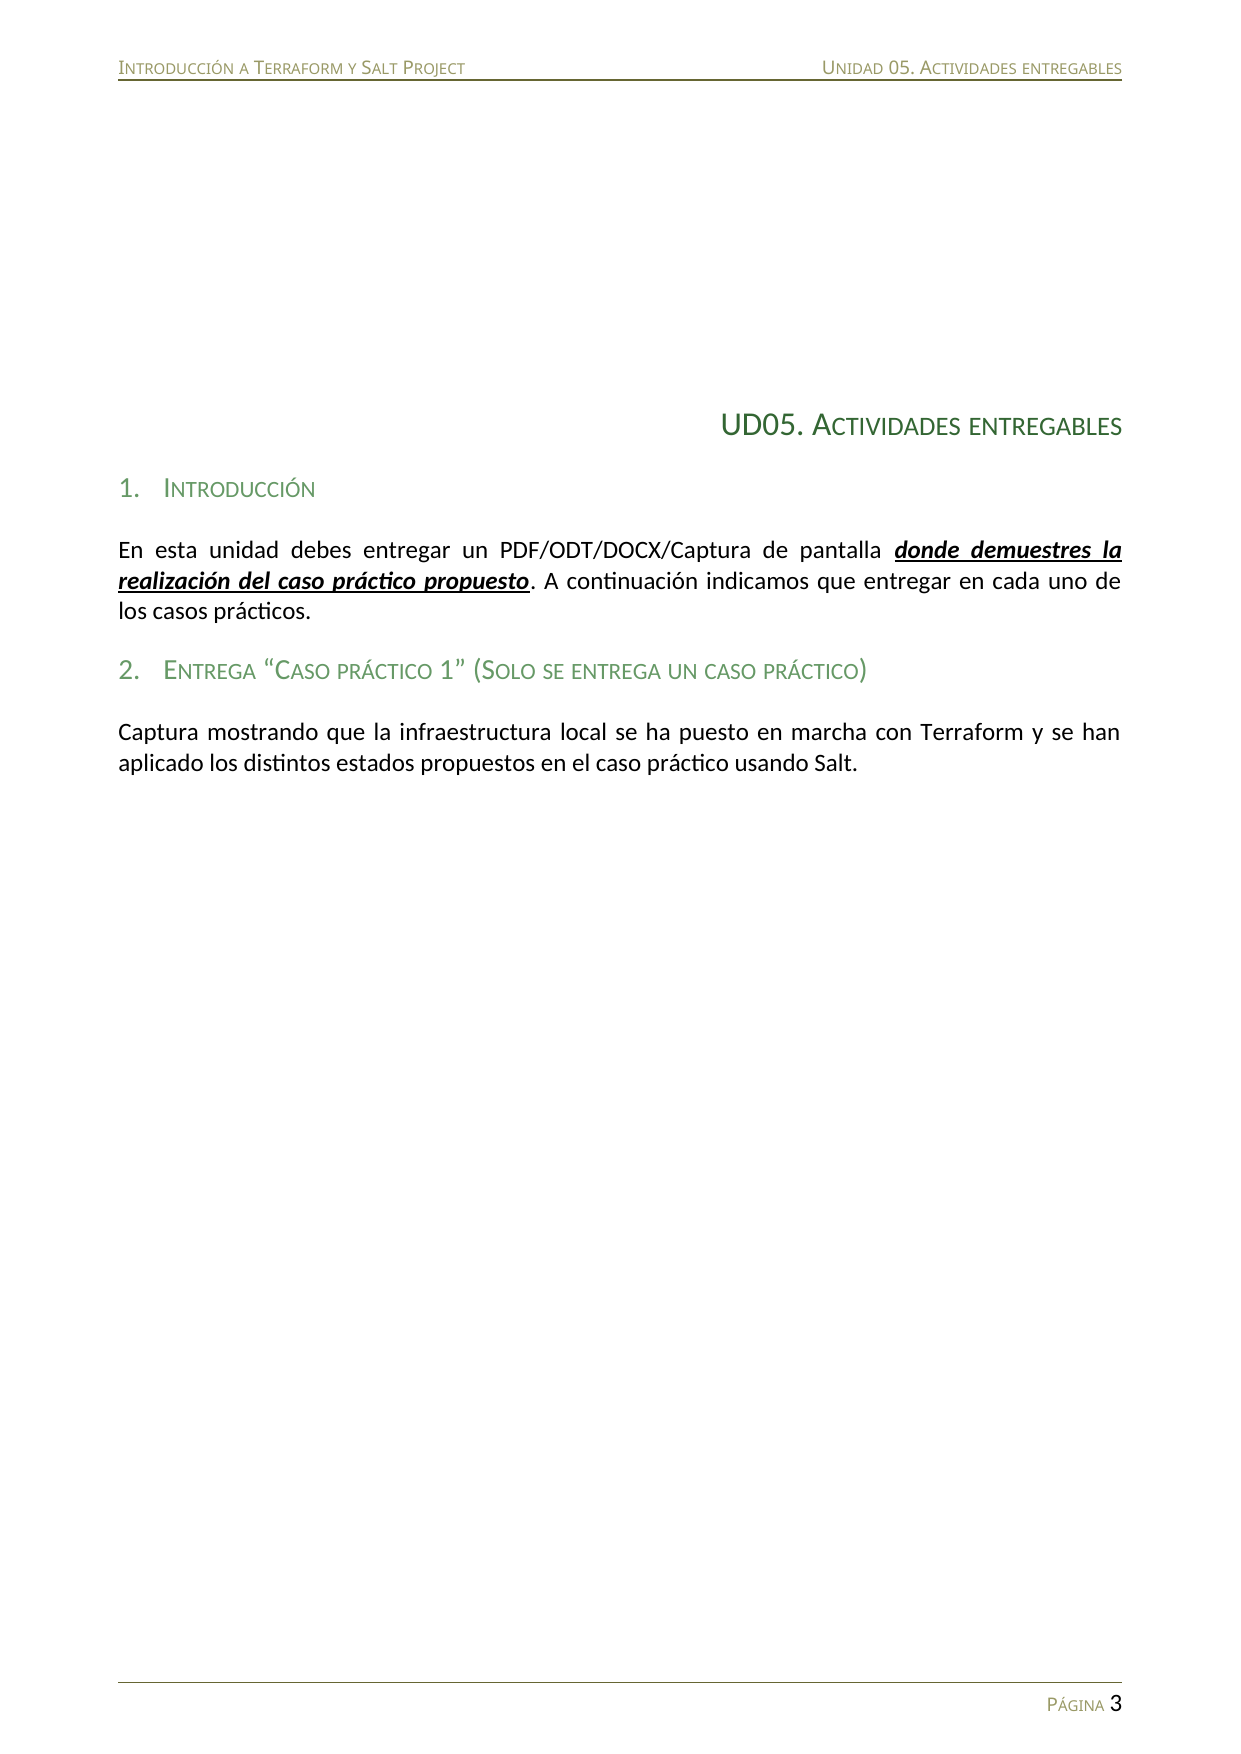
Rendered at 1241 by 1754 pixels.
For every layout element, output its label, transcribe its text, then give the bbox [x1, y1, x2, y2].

subtitle Introducción [118, 469, 1122, 504]
text Captura mostrando que la infraestructura local se ha puesto en marcha con Terraform y se han aplicado los distintos estados propuestos en el caso práctico usando Salt. [118, 716, 1122, 777]
text UD05. Actividades entregables [118, 403, 1122, 444]
text En esta unidad debes entregar un PDF/ODT/DOCX/Captura de pantalla donde demuestres la realización del caso práctico propuesto. A continuación indicamos que entregar en cada uno de los casos prácticos. [118, 534, 1122, 626]
subtitle Entrega “Caso práctico 1” (Solo se entrega un caso práctico) [118, 651, 1122, 686]
